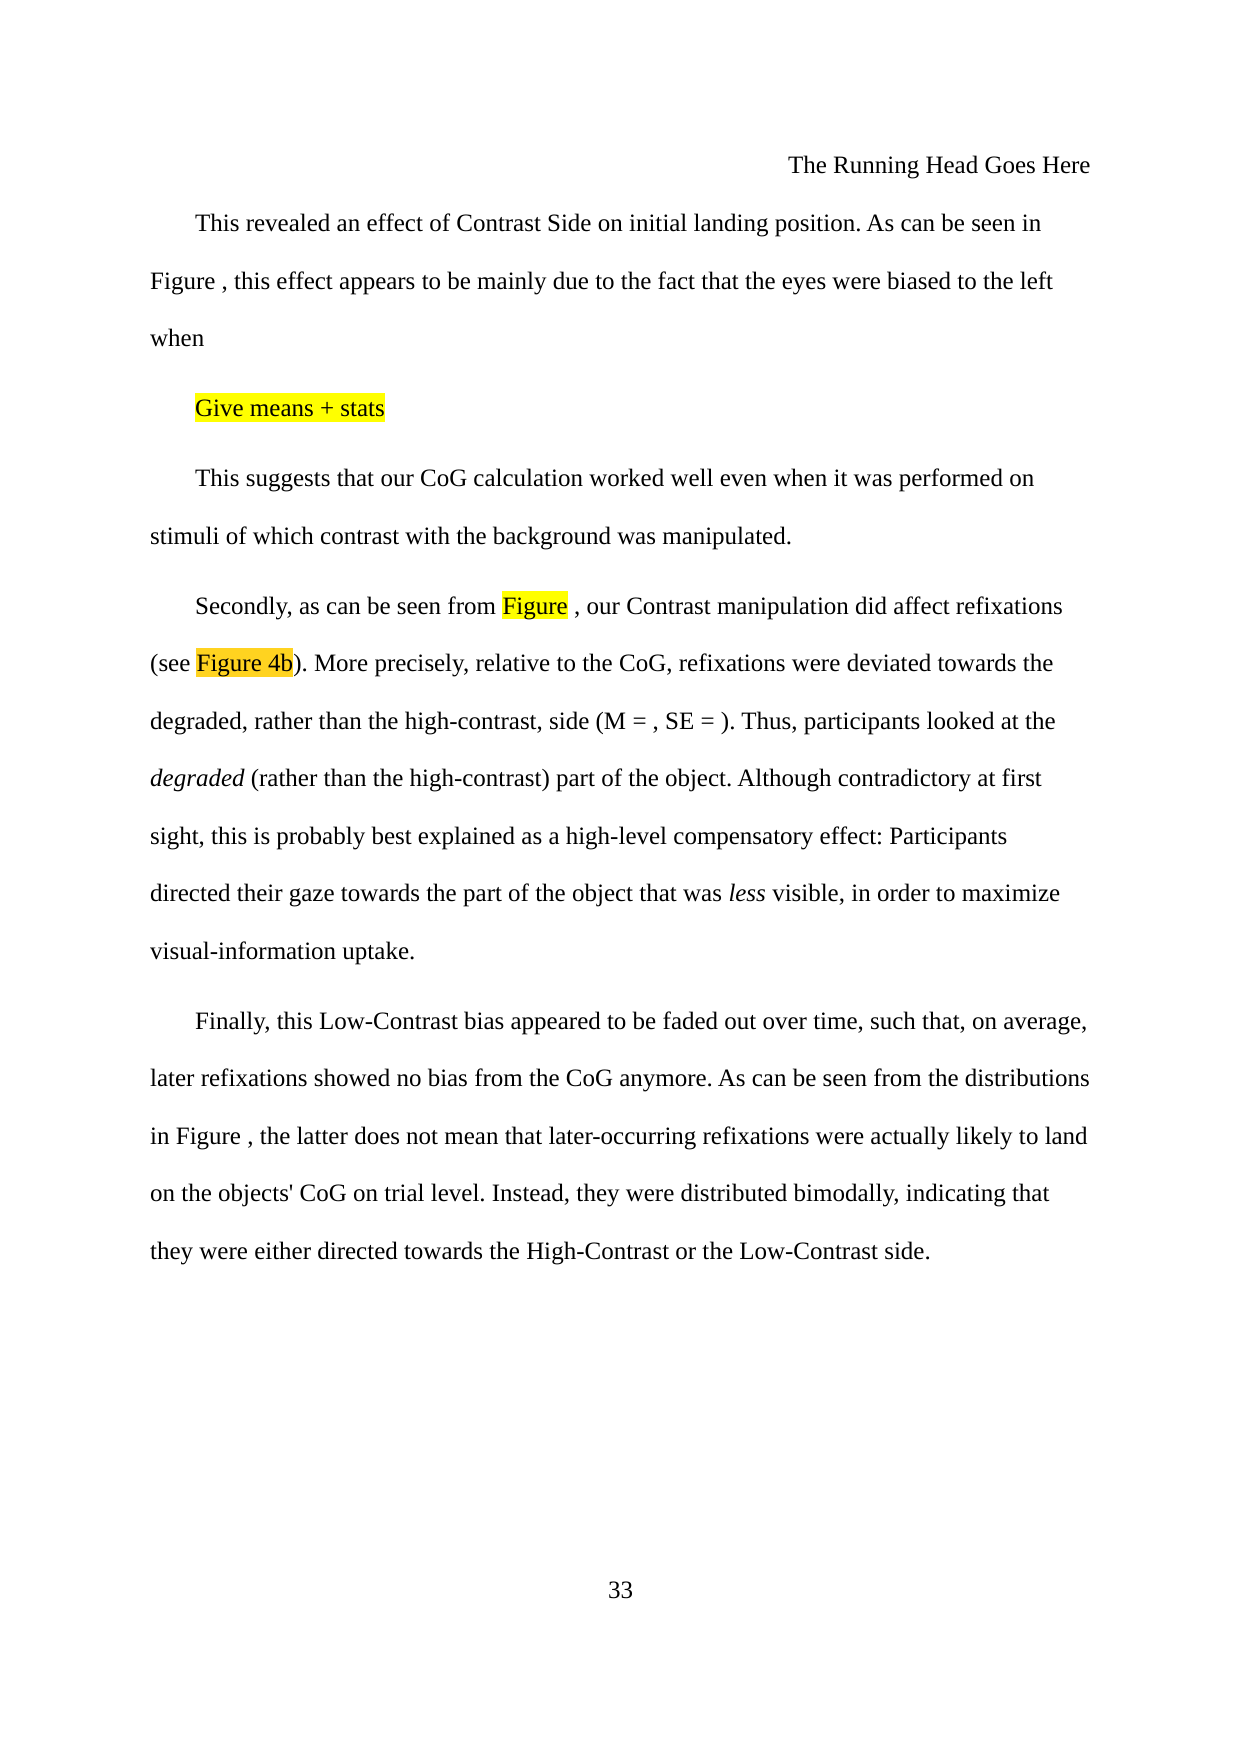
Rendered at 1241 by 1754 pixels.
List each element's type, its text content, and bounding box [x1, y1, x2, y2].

text This suggests that our CoG calculation worked well even when it was performed on stimuli of which contrast with the background was manipulated. [150, 463, 1091, 549]
text Give means + stats [150, 393, 1091, 422]
text Finally, this Low-Contrast bias appeared to be faded out over time, such that, on average, later refixations showed no bias from the CoG anymore. As can be seen from the distributions in Figure , the latter does not mean that later-occurring refixations were actually likely to land on the objects' CoG on trial level. Instead, they were distributed bimodally, indicating that they were either directed towards the High-Contrast or the Low-Contrast side. [150, 1006, 1091, 1264]
text This revealed an effect of Contrast Side on initial landing position. As can be seen in Figure , this effect appears to be mainly due to the fact that the eyes were biased to the left when [150, 208, 1091, 352]
text Secondly, as can be seen from Figure , our Contrast manipulation did affect refixations (see Figure 4b). More precisely, relative to the CoG, refixations were deviated towards the degraded, rather than the high-contrast, side (M = , SE = ). Thus, participants looked at the degraded (rather than the high-contrast) part of the object. Although contradictory at first sight, this is probably best explained as a high-level compensatory effect: Participants directed their gaze towards the part of the object that was less visible, in order to maximize visual-information uptake. [150, 591, 1091, 964]
